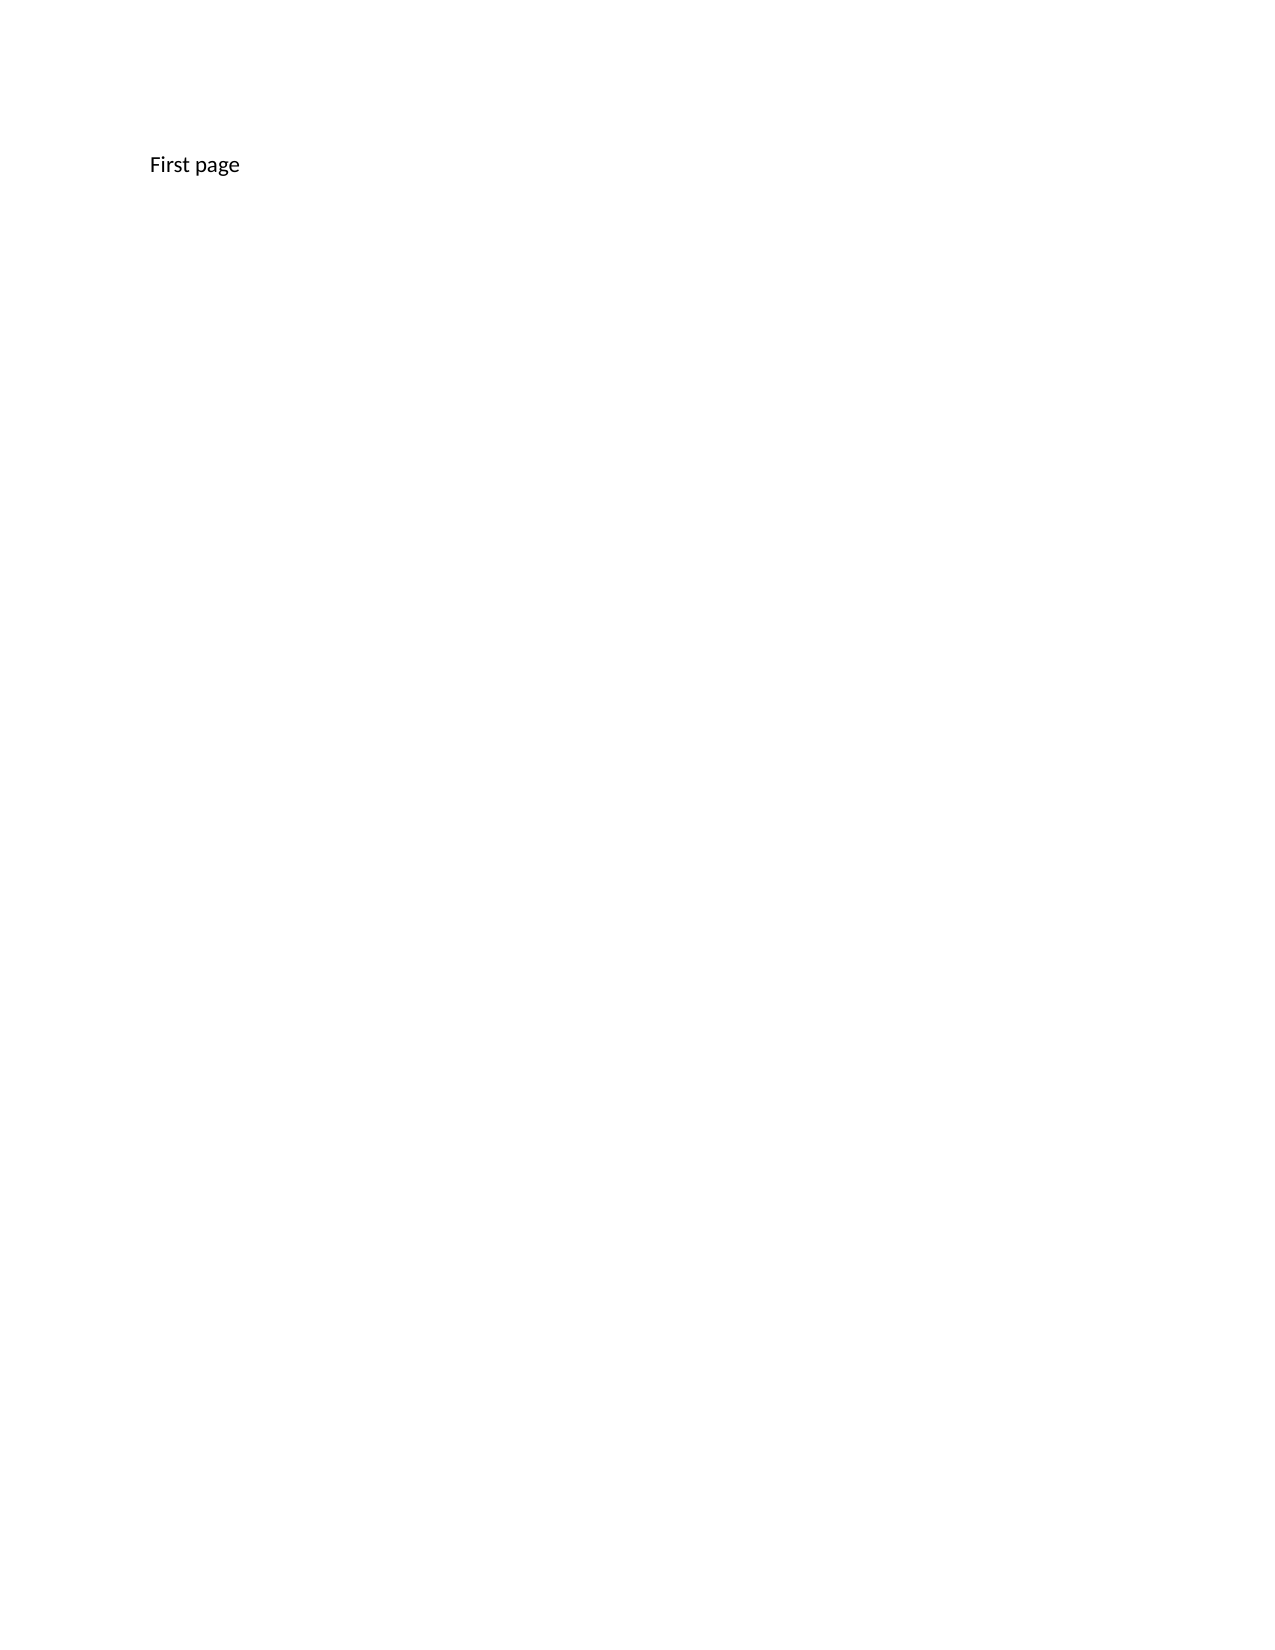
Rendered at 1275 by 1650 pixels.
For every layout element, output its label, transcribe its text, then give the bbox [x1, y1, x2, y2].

text First page [150, 150, 600, 178]
